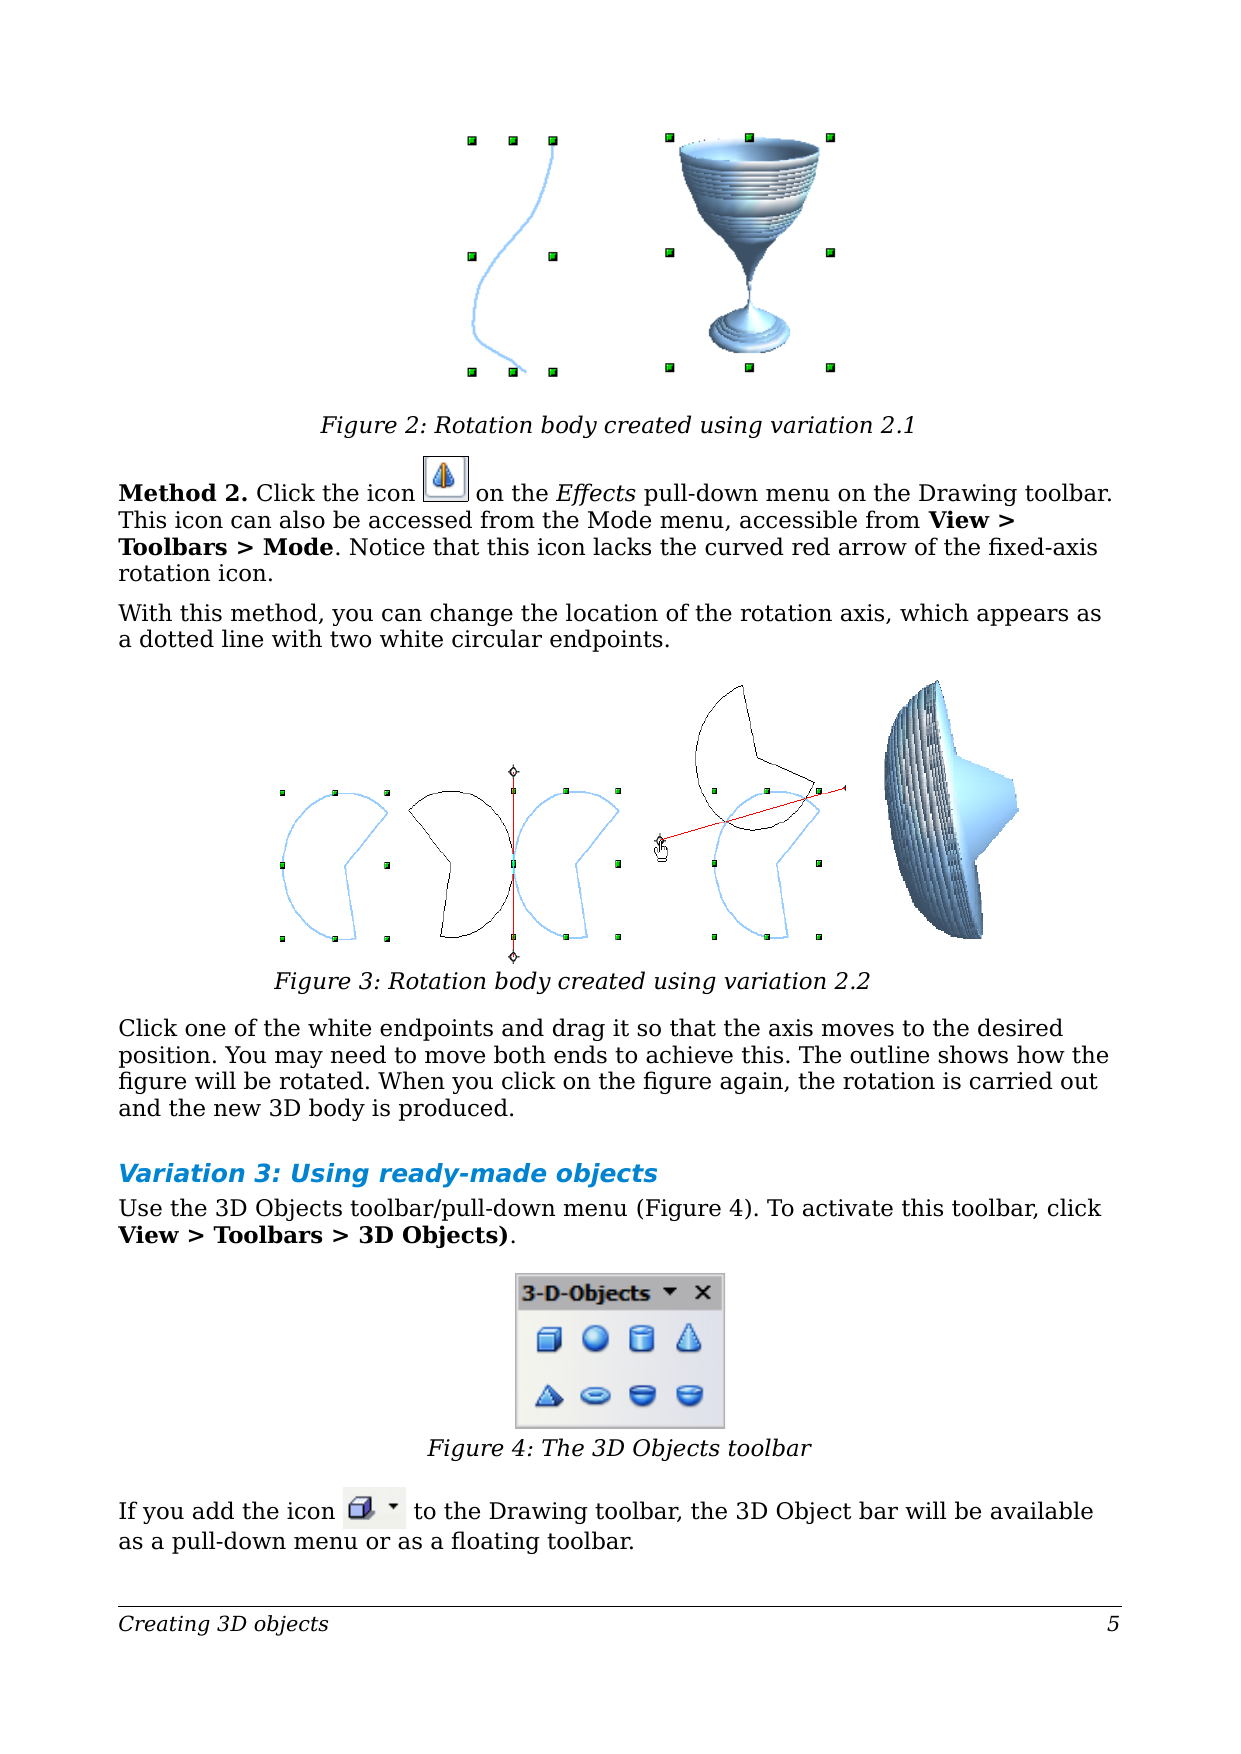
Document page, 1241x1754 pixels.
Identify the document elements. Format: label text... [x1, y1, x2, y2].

text Figure 4: The 3D Objects toolbar [410, 1436, 830, 1462]
text Use the 3D Objects toolbar/pull-down menu (Figure 4). To activate this toolbar, click View > Toolbars > 3D Objects). [118, 1195, 1122, 1248]
text Figure 2: Rotation body created using variation 2.1 [306, 412, 935, 439]
text Click one of the white endpoints and drag it so that the axis moves to the desired position. You may need to move both ends to achieve this. The outline shows how the figure will be rotated. When you click on the figure again, the rotation is carried out and the new 3D body is produced. [118, 1015, 1122, 1122]
text With this method, you can change the location of the rotation axis, which appears as a dotted line with two white circular endpoints. [118, 600, 1122, 653]
subtitle Variation 3: Using ready-made objects [118, 1159, 1122, 1188]
picture [515, 1273, 726, 1429]
text If you add the icon to the Drawing toolbar, the 3D Object bar will be available as a pull-down menu or as a floating toolbar. [118, 1487, 1122, 1555]
picture [424, 457, 468, 501]
picture [274, 678, 1023, 969]
list Figure 3: Rotation body created using variation 2.2 [274, 678, 1033, 995]
text Method 2. Click the icon on the Effects pull-down menu on the Drawing toolbar. This icon can also be accessed from the Mode menu, accessible from View > Toolbars > Mode. Notice that this icon lacks the curved red arrow of the fixed-axis rotation icon. [118, 456, 1122, 587]
